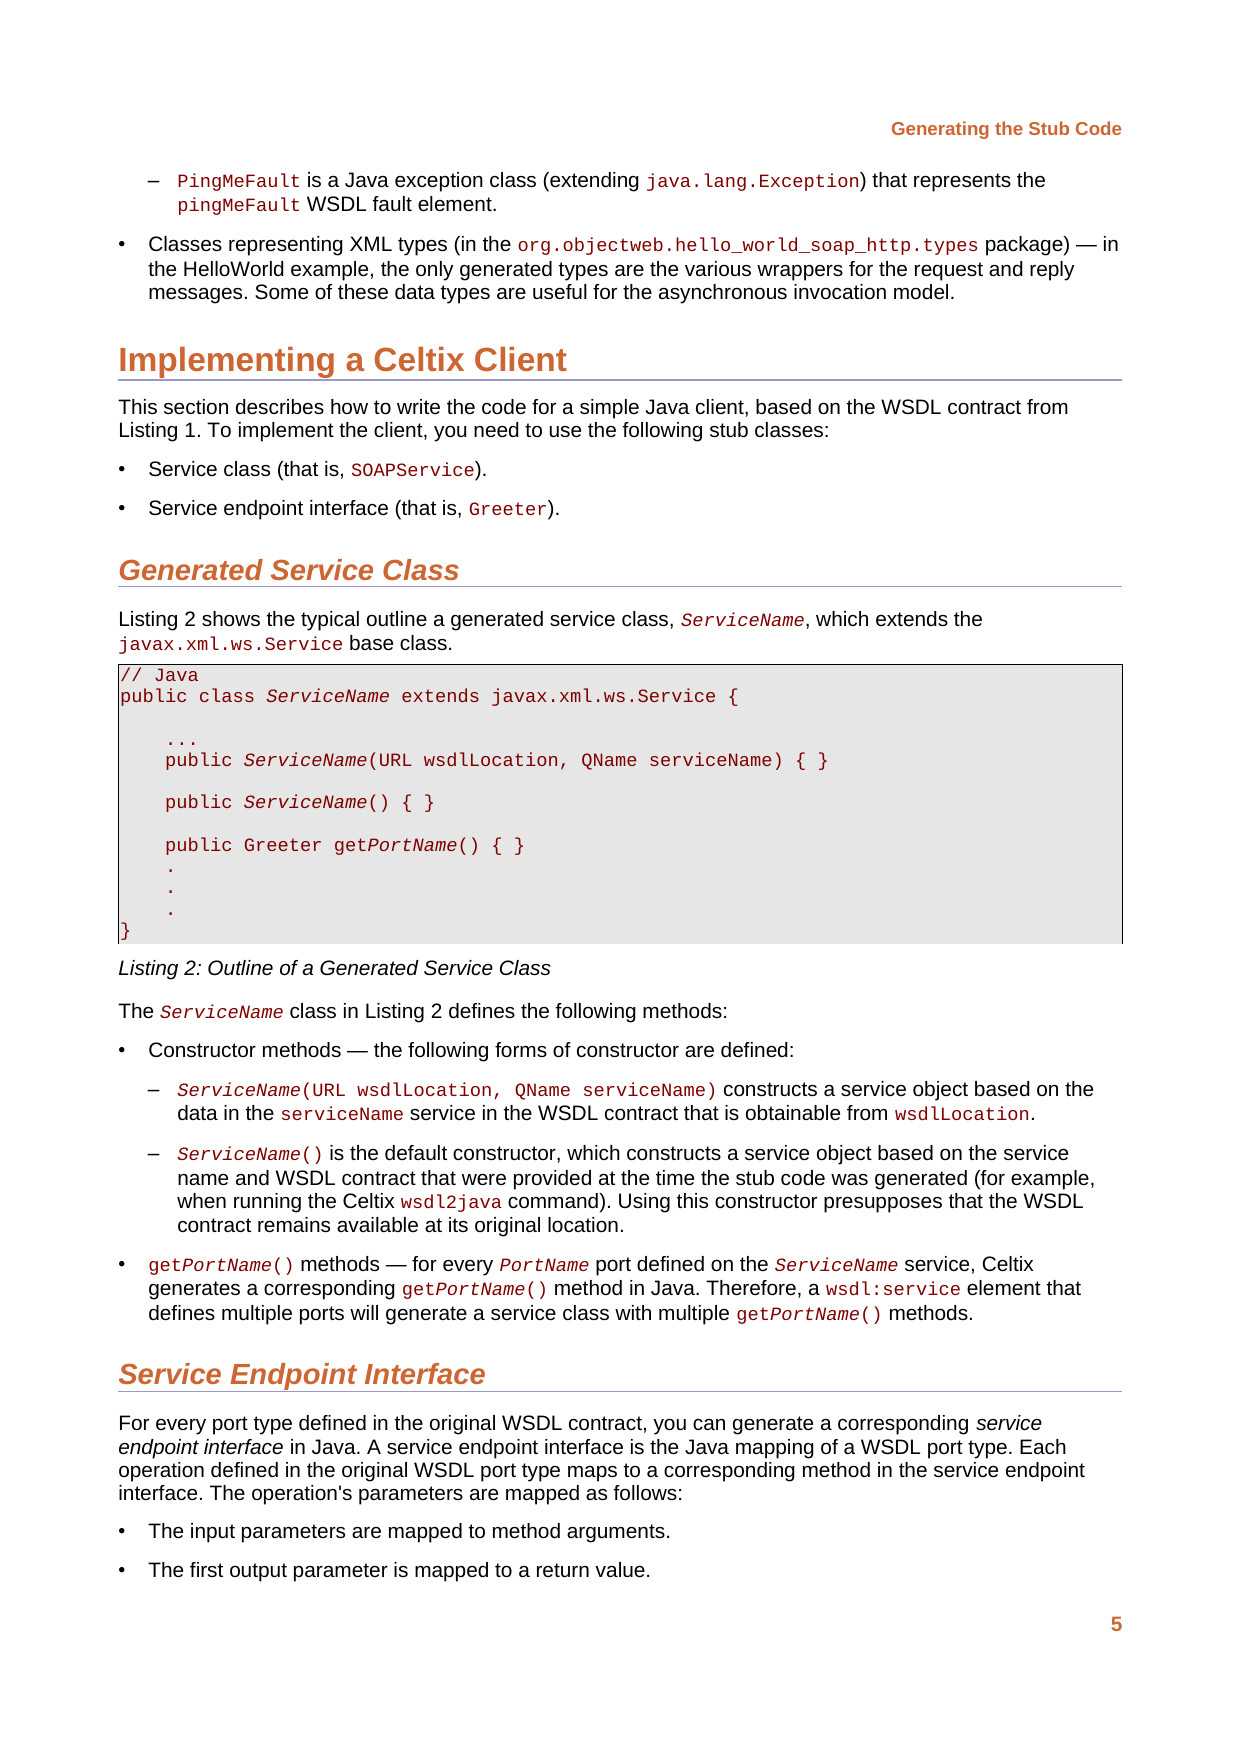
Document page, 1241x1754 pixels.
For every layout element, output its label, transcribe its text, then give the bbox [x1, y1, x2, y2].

text Listing 2 shows the typical outline a generated service class, ServiceName, which extends the javax.xml.ws.Service base class. [118, 607, 1122, 656]
subtitle Implementing a Celtix Client [118, 341, 1122, 379]
text For every port type defined in the original WSDL contract, you can generate a corresponding service endpoint interface in Java. A service endpoint interface is the Java mapping of a WSDL port type. Each operation defined in the original WSDL port type maps to a corresponding method in the service endpoint interface. The operation's parameters are mapped as follows: [118, 1412, 1122, 1505]
list The first output parameter is mapped to a return value. [118, 1558, 1122, 1582]
list PingMeFault is a Java exception class (extending java.lang.Exception) that represents the pingMeFault WSDL fault element. [148, 168, 1122, 217]
list Constructor methods — the following forms of constructor are defined: [118, 1039, 1122, 1062]
list Classes representing XML types (in the org.objectweb.hello_world_soap_http.types package) — in the HelloWorld example, the only generated types are the various wrappers for the request and reply messages. Some of these data types are useful for the asynchronous invocation model. [118, 233, 1122, 304]
list ServiceName(URL wsdlLocation, QName serviceName) constructs a service object based on the data in the serviceName service in the WSDL contract that is obtainable from wsdlLocation. [148, 1077, 1122, 1126]
text This section describes how to write the code for a simple Java client, based on the WSDL contract from Listing 1. To implement the client, you need to use the following stub classes: [118, 396, 1122, 442]
list Service endpoint interface (that is, Greeter). [118, 497, 1122, 521]
subtitle Generated Service Class [118, 554, 1122, 586]
list Listing 2: Outline of a Generated Service Class [118, 956, 1122, 979]
list ServiceName() is the default constructor, which constructs a service object based on the service name and WSDL contract that were provided at the time the stub code was generated (for example, when running the Celtix wsdl2java command). Using this constructor presupposes that the WSDL contract remains available at its original location. [148, 1142, 1122, 1237]
list getPortName() methods — for every PortName port defined on the ServiceName service, Celtix generates a corresponding getPortName() method in Java. Therefore, a wsdl:service element that defines multiple ports will generate a service class with multiple getPortName() methods. [118, 1252, 1122, 1326]
text The ServiceName class in Listing 2 defines the following methods: [118, 999, 1122, 1024]
table_header // Java public class ServiceName extends javax.xml.ws.Service { ... public ServiceName(URL wsdlLocation, QName serviceName) { } public ServiceName() { } public Greeter getPortName() { } . . . } [119, 665, 1122, 944]
list The input parameters are mapped to method arguments. [118, 1520, 1122, 1543]
list Service class (that is, SOAPService). [118, 457, 1122, 482]
subtitle Service Endpoint Interface [118, 1358, 1122, 1391]
